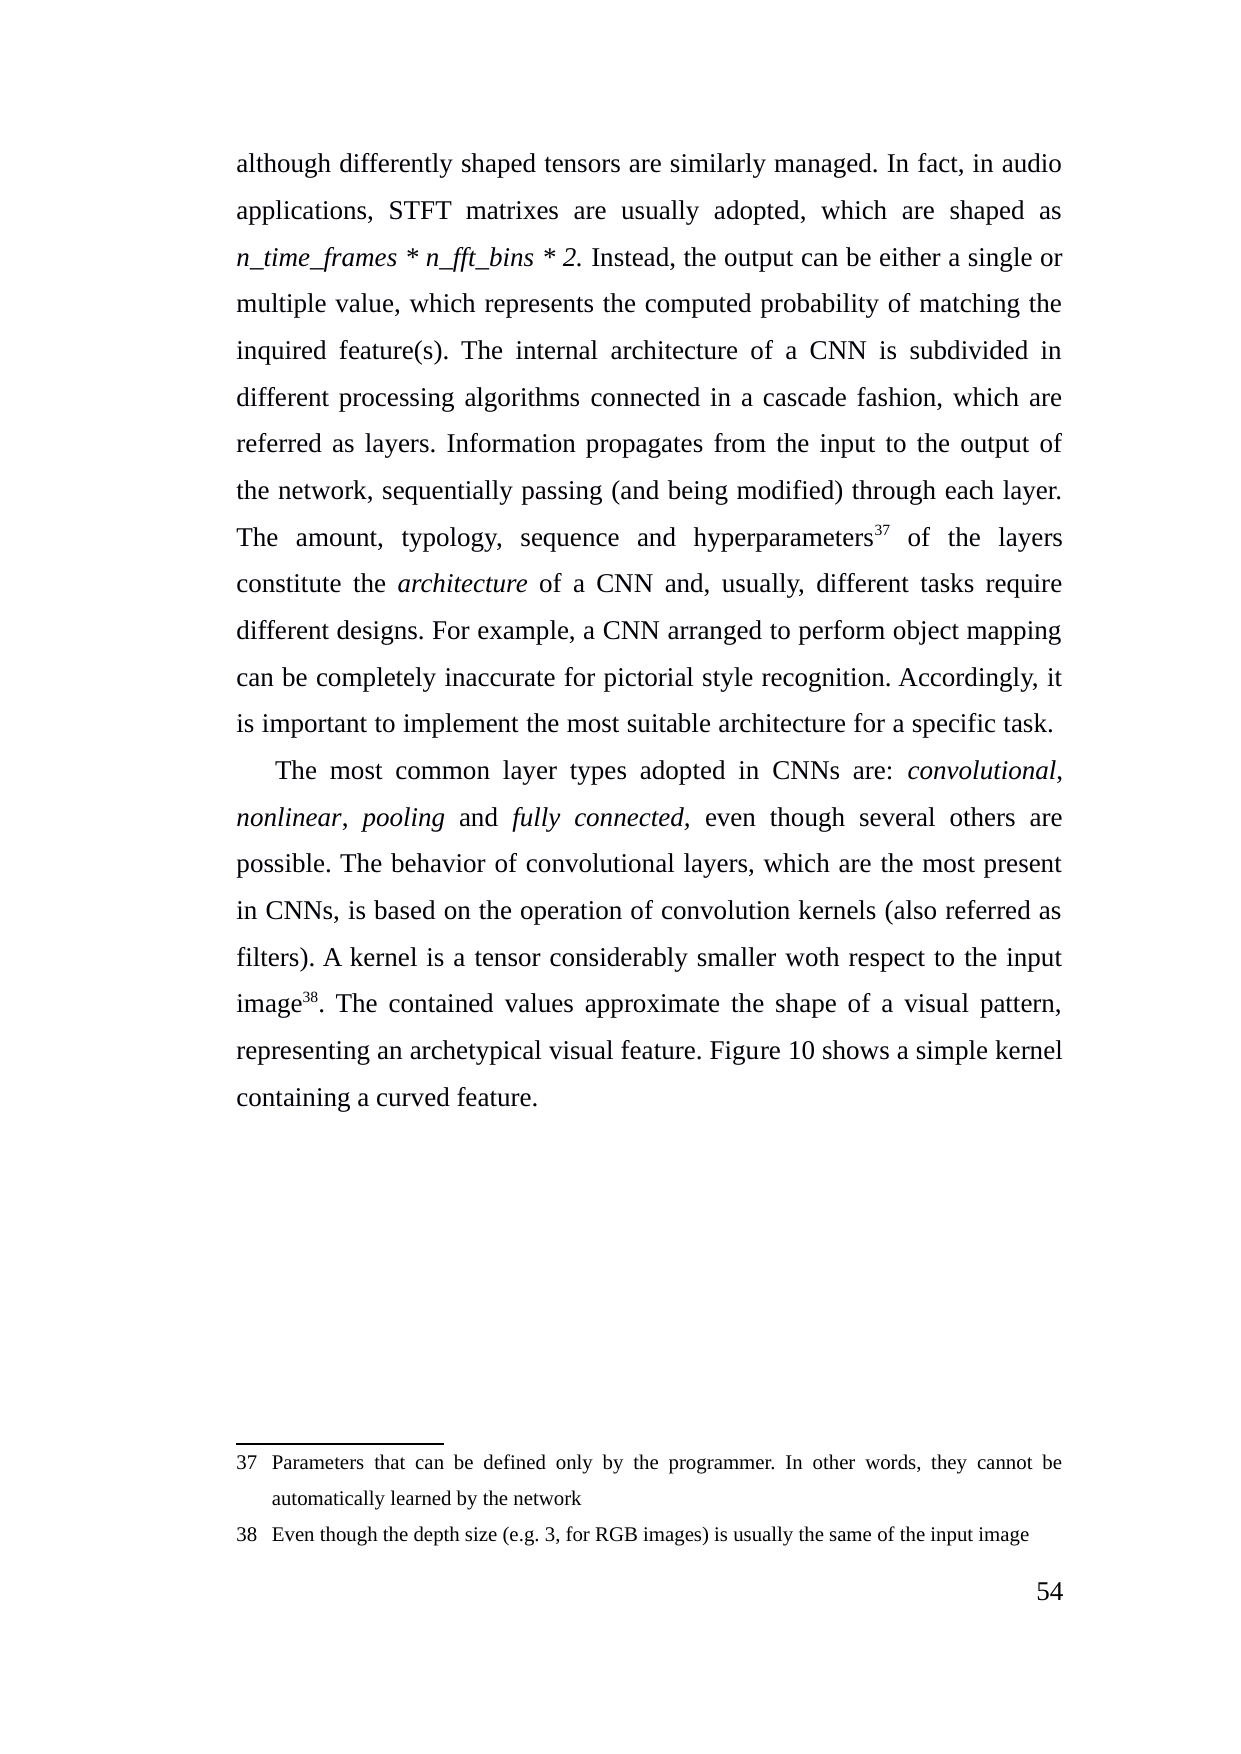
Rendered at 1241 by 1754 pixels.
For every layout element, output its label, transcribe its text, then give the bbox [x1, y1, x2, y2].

text Even though the depth size (e.g. 3, for RGB images) is usually the same of the input image [236, 1522, 1063, 1546]
text although differently shaped tensors are similarly managed. In fact, in audio applications, STFT matrixes are usually adopted, which are shaped as n_time_frames * n_fft_bins * 2. Instead, the output can be either a single or multiple value, which represents the computed probability of matching the inquired feature(s). The internal architecture of a CNN is subdivided in different processing algorithms connected in a cascade fashion, which are referred as layers. Information propagates from the input to the output of the network, sequentially passing (and being modified) through each layer. The amount, typology, sequence and hyperparameters of the layers constitute the architecture of a CNN and, usually, different tasks require different designs. For example, a CNN arranged to perform object mapping can be completely inaccurate for pictorial style recognition. Accordingly, it is important to implement the most suitable architecture for a specific task. The most common layer types adopted in CNNs are: convolutional, nonlinear, pooling and fully connected, even though several others are possible. The behavior of convolutional layers, which are the most present in CNNs, is based on the operation of convolution kernels (also referred as filters). A kernel is a tensor considerably smaller woth respect to the input image. The contained values approximate the shape of a visual pattern, representing an archetypical visual feature. Figure 10 shows a simple kernel containing a curved feature. [236, 148, 1063, 1112]
text Parameters that can be defined only by the programmer. In other words, they cannot be automatically learned by the network [236, 1449, 1063, 1510]
